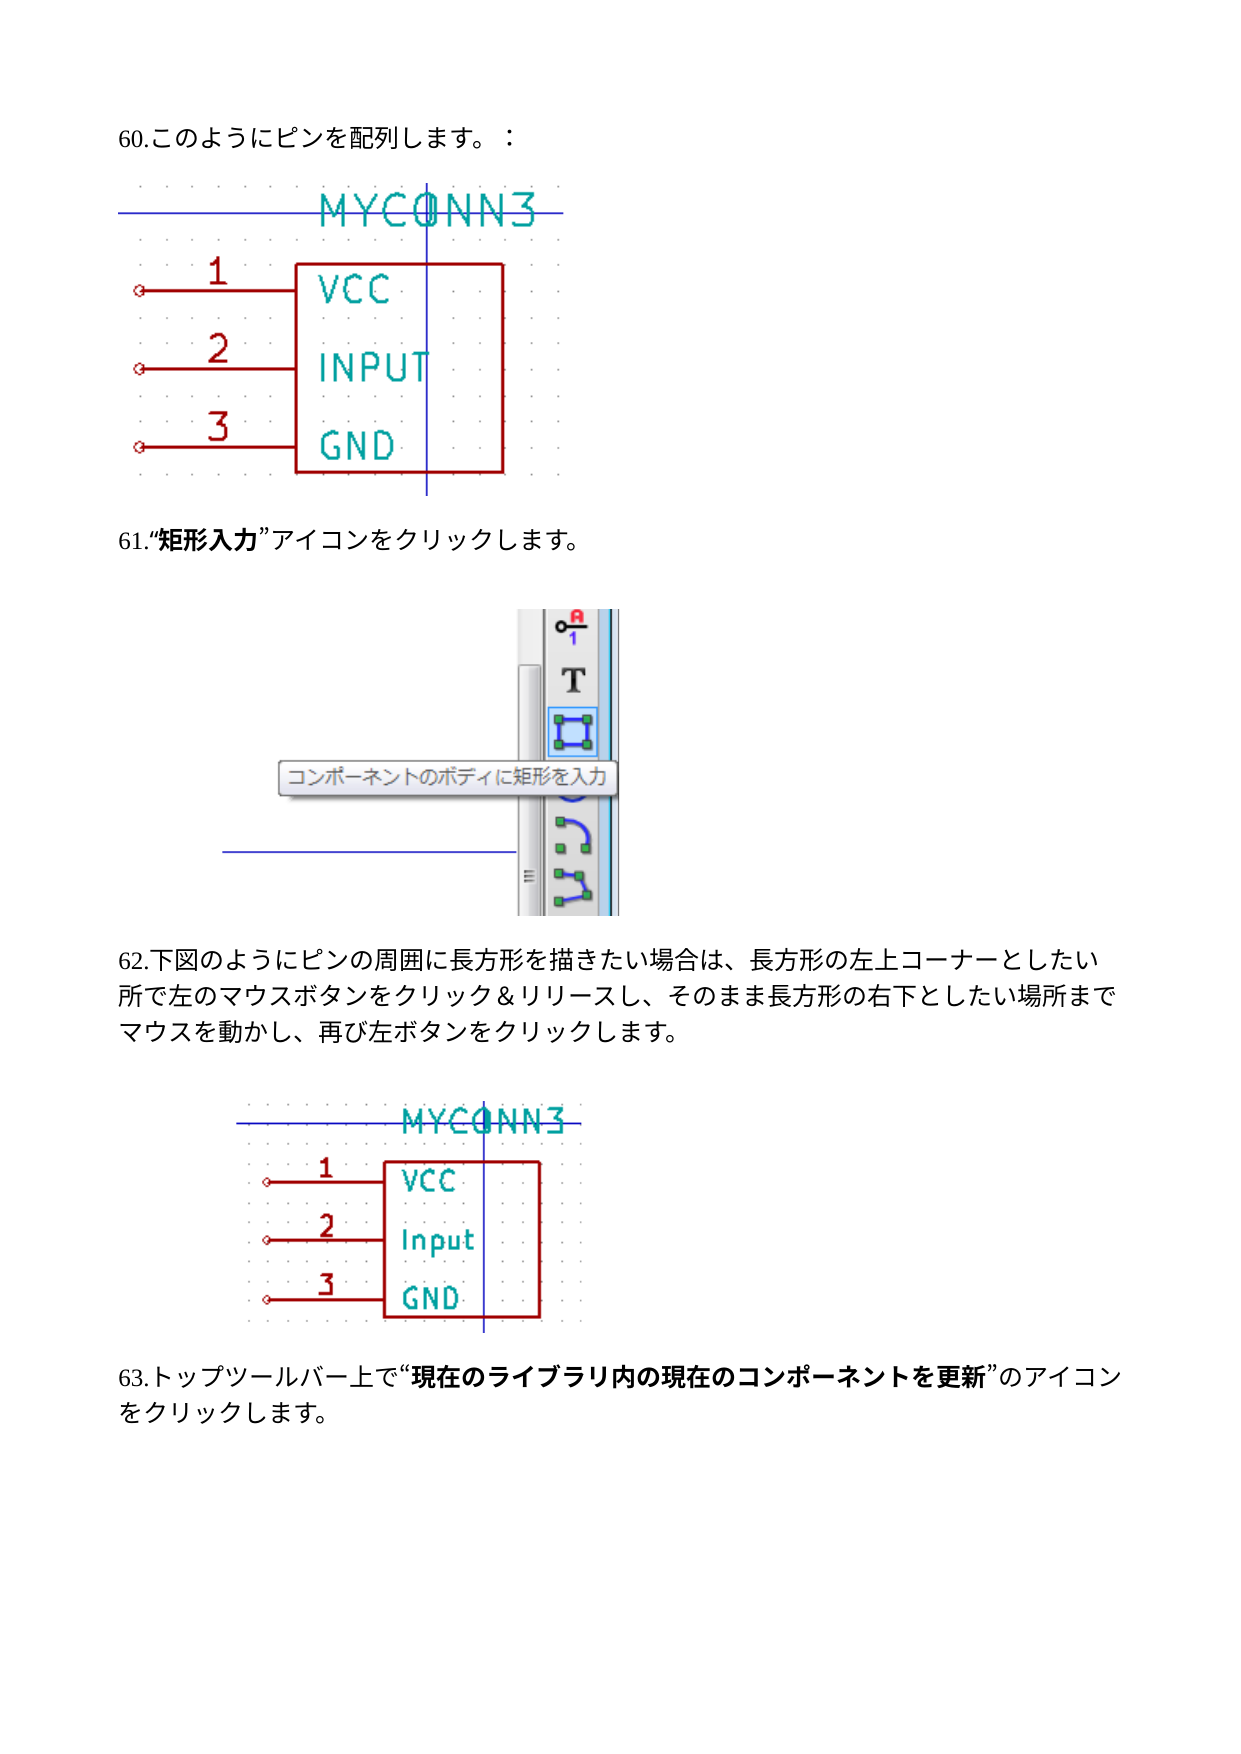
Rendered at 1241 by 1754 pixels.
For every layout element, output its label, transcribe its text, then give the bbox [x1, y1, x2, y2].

list トップツールバー上で“現在のライブラリ内の現在のコンポーネントを更新”のアイコンをクリックします。 [118, 1358, 1122, 1430]
list “矩形入力”アイコンをクリックします。 [118, 521, 1122, 915]
list このようにピンを配列します。： [118, 118, 1122, 496]
list 下図のようにピンの周囲に長方形を描きたい場合は、長方形の左上コーナーとしたい所で左のマウスボタンをクリック＆リリースし、そのまま長方形の右下としたい場所までマウスを動かし、再び左ボタンをクリックします。 [118, 940, 1122, 1333]
